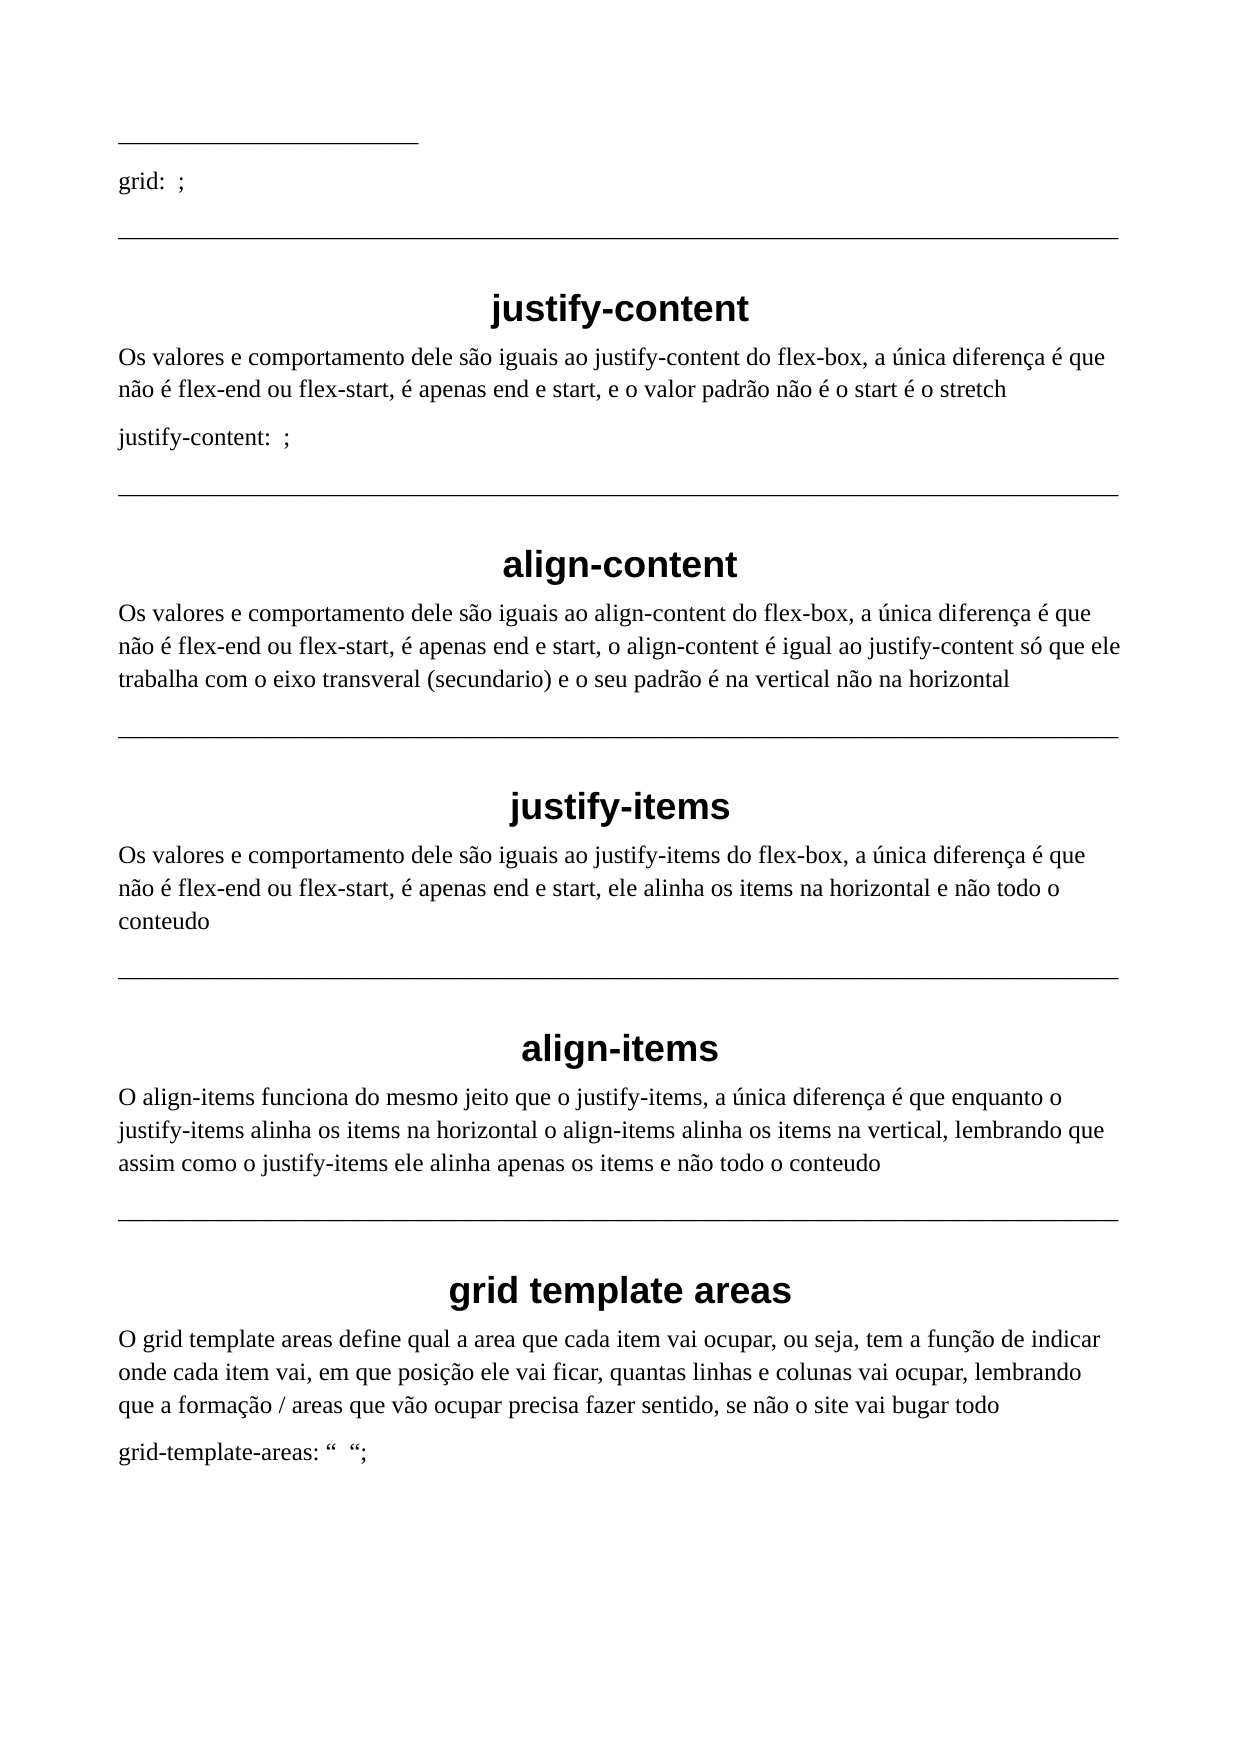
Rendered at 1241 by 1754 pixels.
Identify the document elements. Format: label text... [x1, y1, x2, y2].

subtitle grid template areas [118, 1268, 1122, 1311]
text ________________________ [118, 118, 1122, 147]
text ________________________________________________________________________________ [118, 470, 1122, 498]
subtitle align-content [118, 542, 1122, 586]
text justify-content: ; [118, 422, 1122, 451]
text O grid template areas define qual a area que cada item vai ocupar, ou seja, tem a função de indicar onde cada item vai, em que posição ele vai ficar, quantas linhas e colunas vai ocupar, lembrando que a formação / areas que vão ocupar precisa fazer sentido, se não o site vai bugar todo [118, 1324, 1122, 1418]
text Os valores e comportamento dele são iguais ao justify-content do flex-box, a única diferença é que não é flex-end ou flex-start, é apenas end e start, e o valor padrão não é o start é o stretch [118, 342, 1122, 403]
text Os valores e comportamento dele são iguais ao align-content do flex-box, a única diferença é que não é flex-end ou flex-start, é apenas end e start, o align-content é igual ao justify-content só que ele trabalha com o eixo transveral (secundario) e o seu padrão é na vertical não na horizontal [118, 598, 1122, 693]
text ________________________________________________________________________________ [118, 712, 1122, 740]
text ________________________________________________________________________________ [118, 1195, 1122, 1224]
text grid-template-areas: “ “; [118, 1437, 1122, 1466]
text O align-items funciona do mesmo jeito que o justify-items, a única diferença é que enquanto o justify-items alinha os items na horizontal o align-items alinha os items na vertical, lembrando que assim como o justify-items ele alinha apenas os items e não todo o conteudo [118, 1082, 1122, 1177]
subtitle justify-items [118, 784, 1122, 827]
text ________________________________________________________________________________ [118, 953, 1122, 982]
text ________________________________________________________________________________ [118, 213, 1122, 242]
text grid: ; [118, 166, 1122, 194]
subtitle justify-content [118, 286, 1122, 329]
subtitle align-items [118, 1026, 1122, 1069]
text Os valores e comportamento dele são iguais ao justify-items do flex-box, a única diferença é que não é flex-end ou flex-start, é apenas end e start, ele alinha os items na horizontal e não todo o conteudo [118, 840, 1122, 935]
